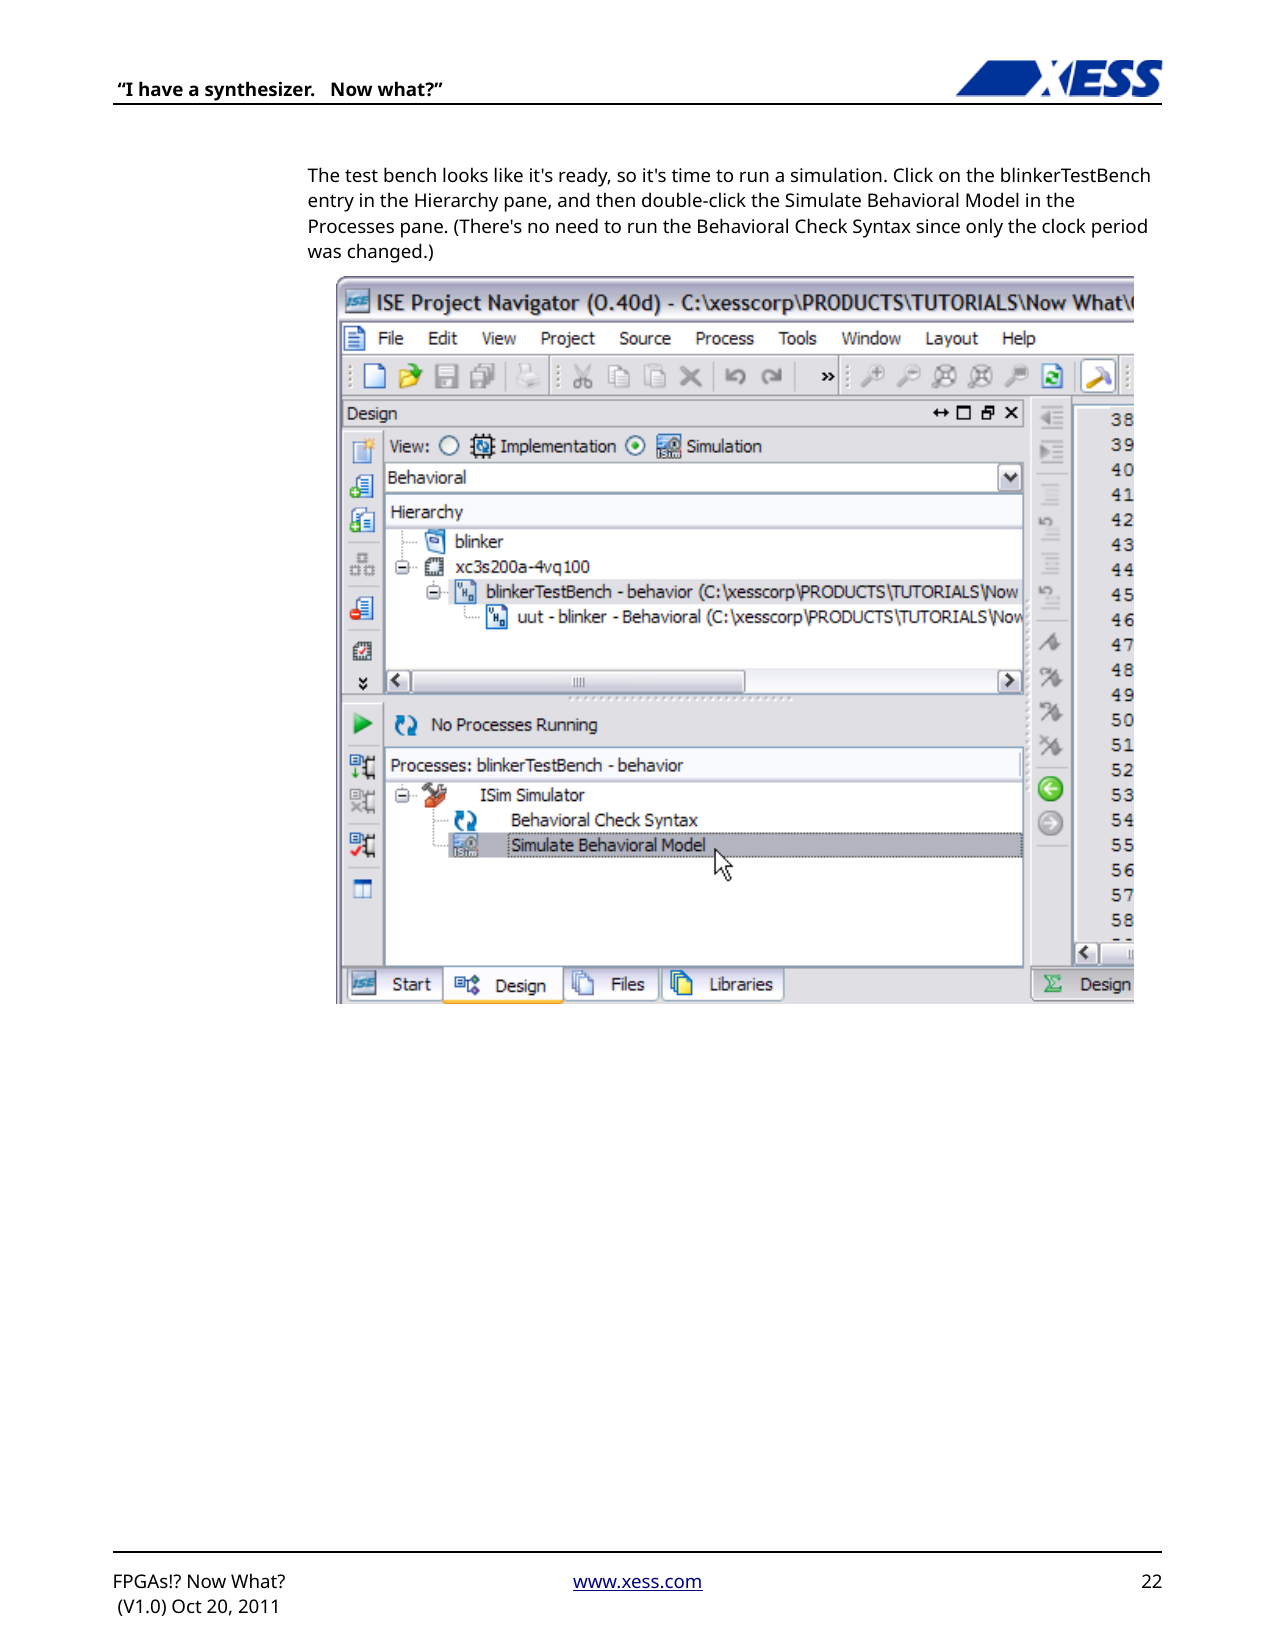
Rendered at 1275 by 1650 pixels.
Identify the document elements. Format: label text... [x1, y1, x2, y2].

picture [336, 276, 1134, 1004]
text The test bench looks like it's ready, so it's time to run a simulation. Click on the blinkerTestBench entry in the Hierarchy pane, and then double-click the Simulate Behavioral Model in the Processes pane. (There's no need to run the Behavioral Check Syntax since only the clock period was changed.) [307, 162, 1162, 264]
picture [955, 60, 1163, 97]
